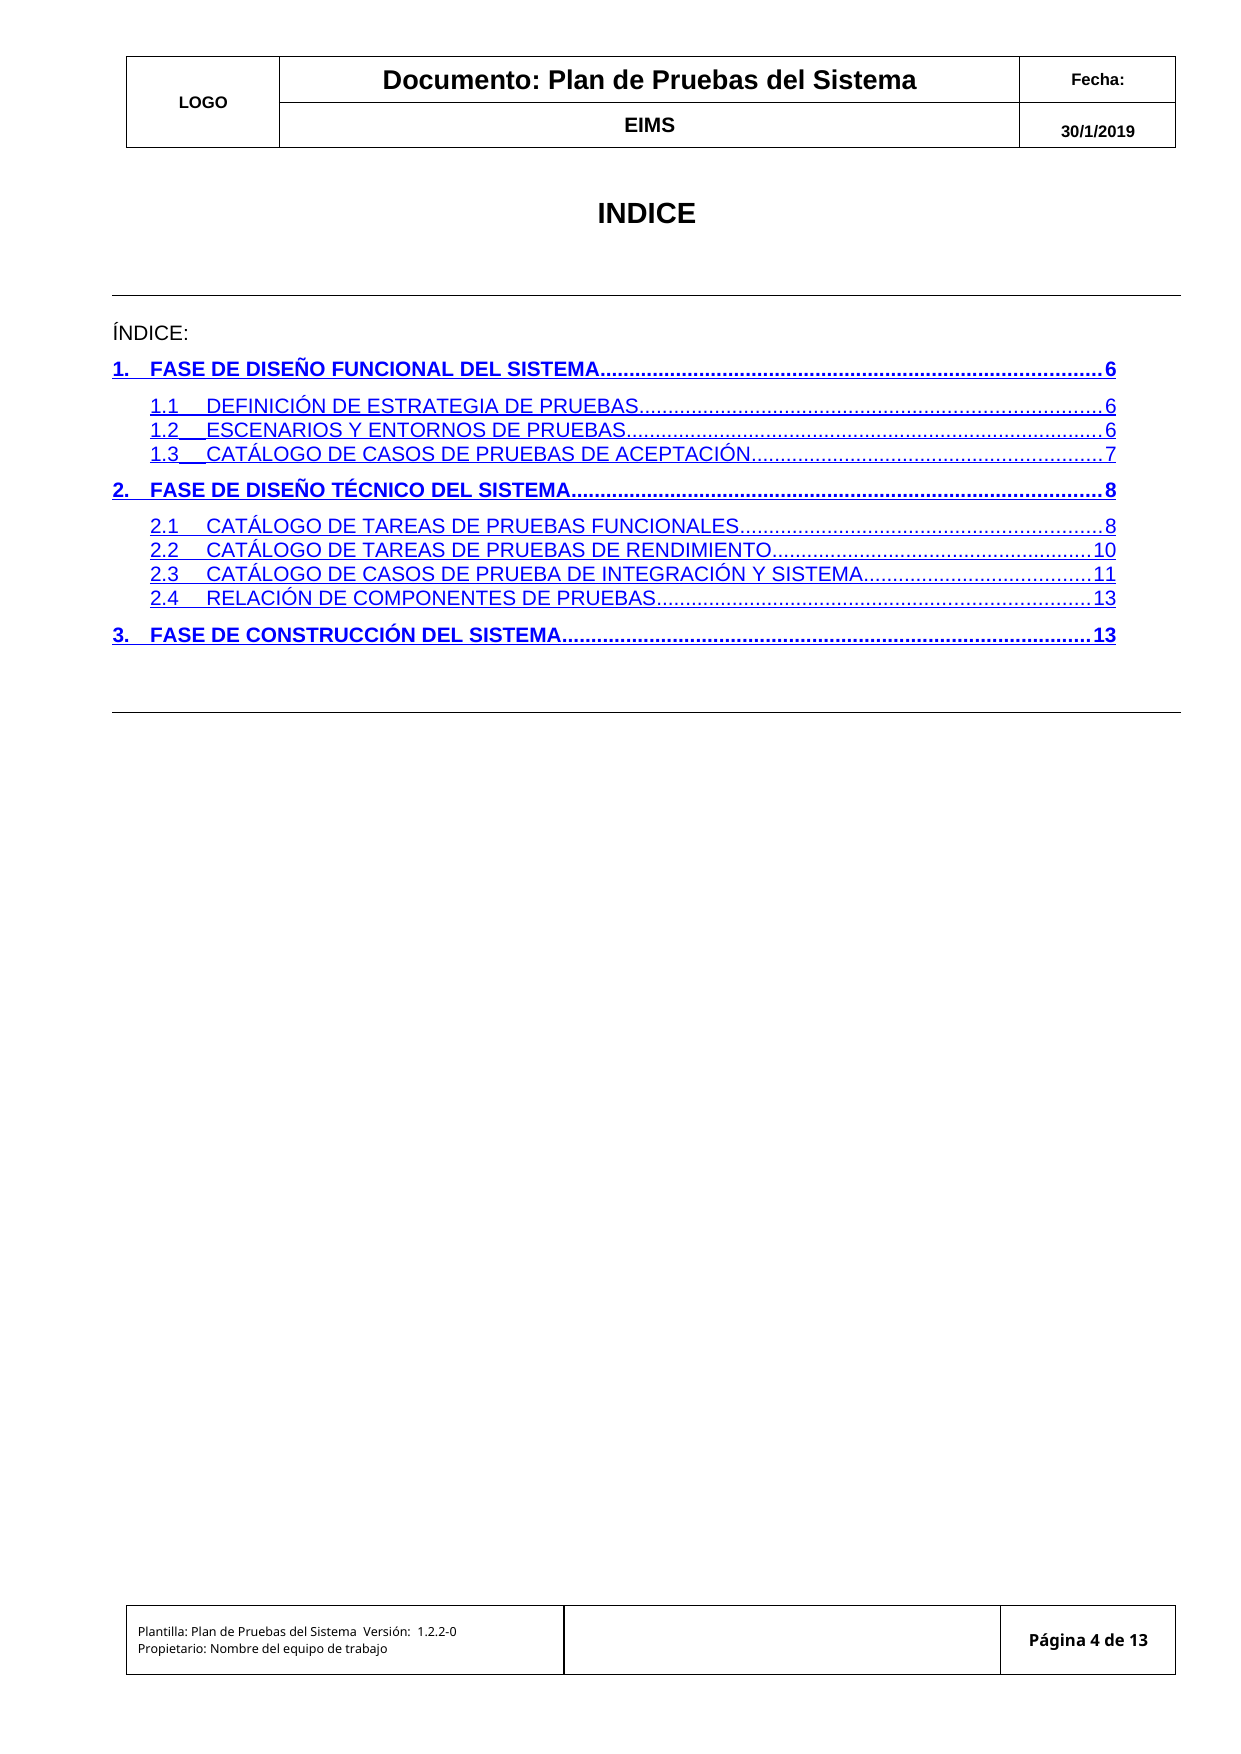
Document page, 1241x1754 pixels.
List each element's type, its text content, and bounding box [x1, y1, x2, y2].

text 3. FASE DE CONSTRUCCIÓN DEL SISTEMA 13 [112, 623, 1181, 647]
text 1.2 ESCENARIOS Y ENTORNOS DE PRUEBAS 6 [150, 417, 1181, 441]
text 2.2 CATÁLOGO DE TAREAS DE PRUEBAS DE RENDIMIENTO 10 [150, 538, 1181, 562]
text 1. FASE DE DISEÑO FUNCIONAL DEL SISTEMA 6 [112, 357, 1181, 381]
text 1.3 CATÁLOGO DE CASOS DE PRUEBAS DE ACEPTACIÓN 7 [150, 441, 1181, 465]
text 2.4 RELACIÓN DE COMPONENTES DE PRUEBAS 13 [150, 586, 1181, 610]
text INDICE [112, 196, 1181, 229]
text 2.1 CATÁLOGO DE TAREAS DE PRUEBAS FUNCIONALES 8 [150, 514, 1181, 538]
text ÍNDICE: [112, 321, 1181, 344]
text 2. FASE DE DISEÑO TÉCNICO DEL SISTEMA 8 [112, 478, 1181, 502]
text 2.3 CATÁLOGO DE CASOS DE PRUEBA DE INTEGRACIÓN Y SISTEMA 11 [150, 562, 1181, 586]
text 1.1 DEFINICIÓN DE ESTRATEGIA DE PRUEBAS 6 [150, 393, 1181, 417]
